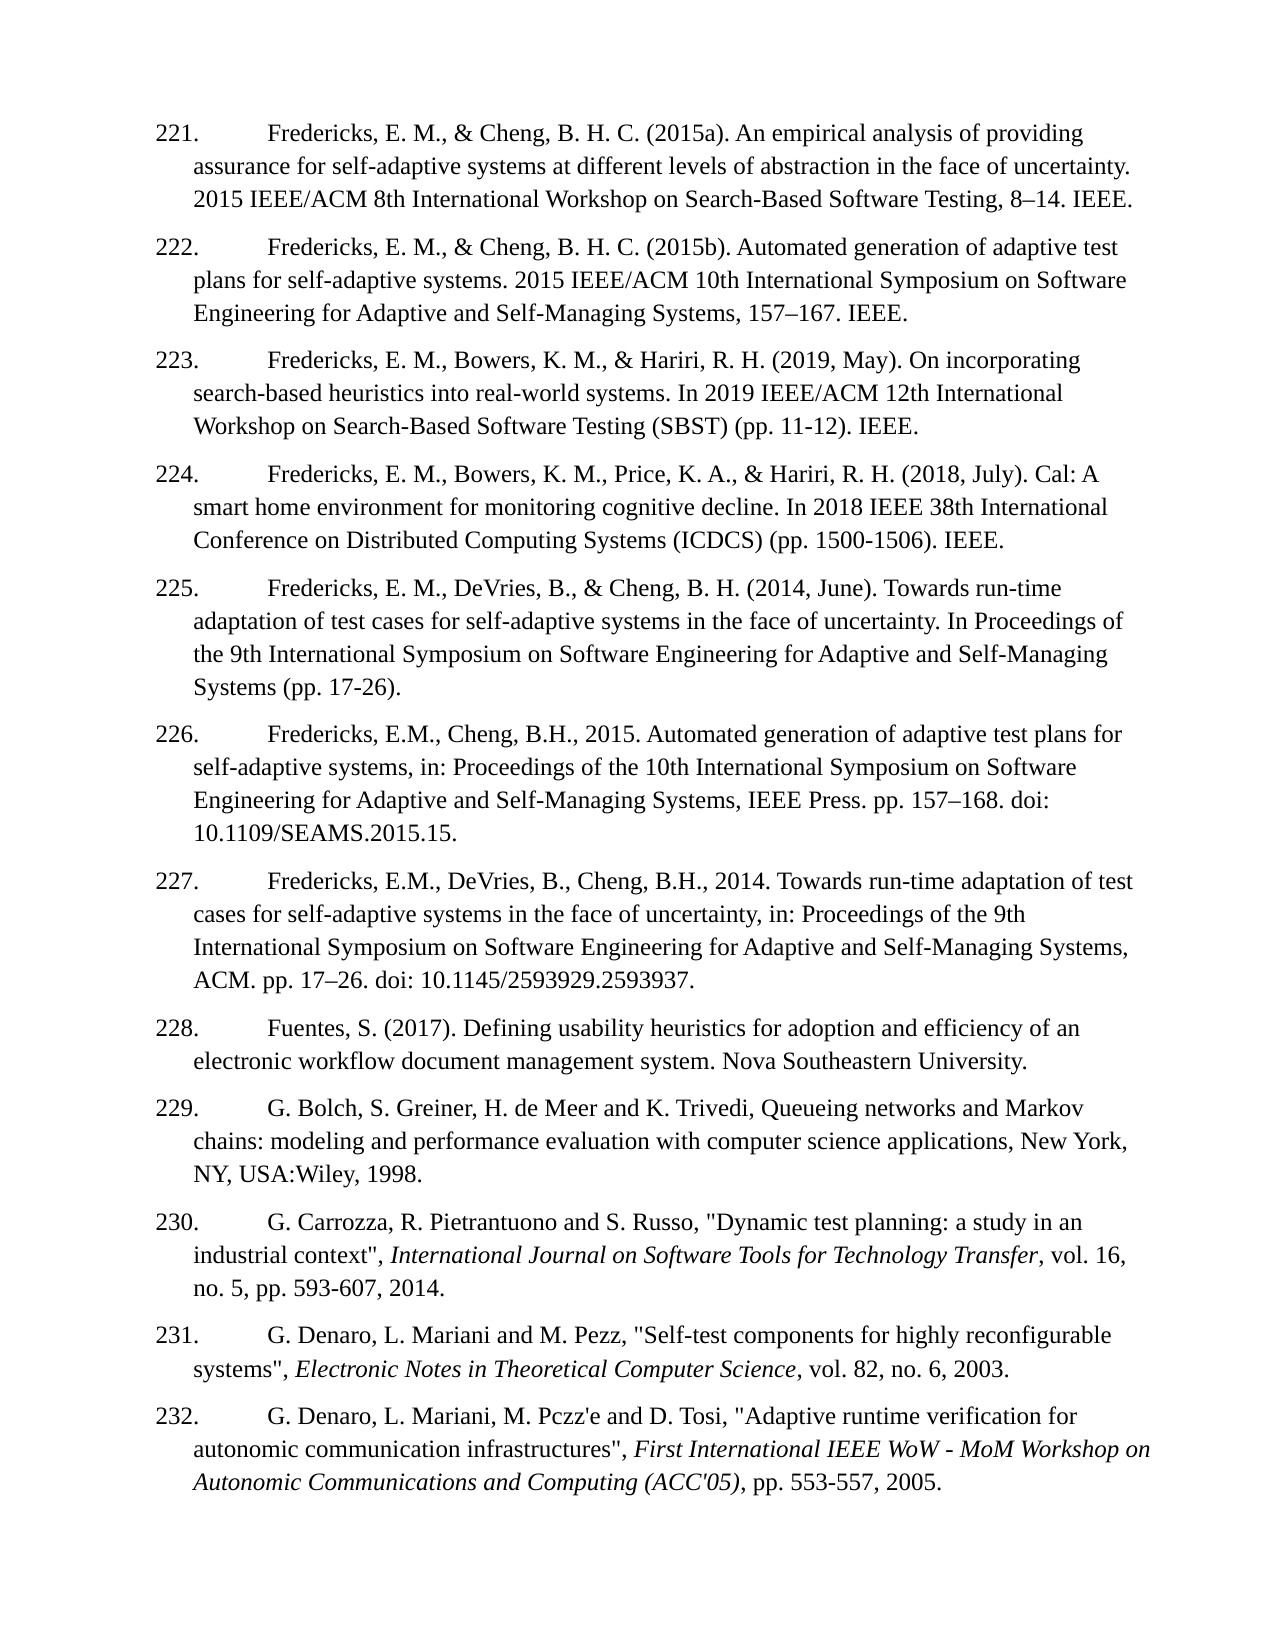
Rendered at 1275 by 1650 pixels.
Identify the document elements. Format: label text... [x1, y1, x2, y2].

list G. Denaro, L. Mariani and M. Pezz, "Self-test components for highly reconfigurable systems", Electronic Notes in Theoretical Computer Science, vol. 82, no. 6, 2003. [155, 1321, 1157, 1382]
list Fredericks, E. M., & Cheng, B. H. C. (2015a). An empirical analysis of providing assurance for self-adaptive systems at different levels of abstraction in the face of uncertainty. 2015 IEEE/ACM 8th International Workshop on Search-Based Software Testing, 8–14. IEEE. [155, 118, 1157, 213]
list G. Carrozza, R. Pietrantuono and S. Russo, "Dynamic test planning: a study in an industrial context", International Journal on Software Tools for Technology Transfer, vol. 16, no. 5, pp. 593-607, 2014. [155, 1207, 1157, 1302]
list G. Bolch, S. Greiner, H. de Meer and K. Trivedi, Queueing networks and Markov chains: modeling and performance evaluation with computer science applications, New York, NY, USA:Wiley, 1998. [155, 1093, 1157, 1188]
list Fredericks, E. M., Bowers, K. M., Price, K. A., & Hariri, R. H. (2018, July). Cal: A smart home environment for monitoring cognitive decline. In 2018 IEEE 38th International Conference on Distributed Computing Systems (ICDCS) (pp. 1500-1506). IEEE. [155, 459, 1157, 554]
list Fredericks, E. M., Bowers, K. M., & Hariri, R. H. (2019, May). On incorporating search-based heuristics into real-world systems. In 2019 IEEE/ACM 12th International Workshop on Search-Based Software Testing (SBST) (pp. 11-12). IEEE. [155, 345, 1157, 440]
list Fredericks, E. M., DeVries, B., & Cheng, B. H. (2014, June). Towards run-time adaptation of test cases for self-adaptive systems in the face of uncertainty. In Proceedings of the 9th International Symposium on Software Engineering for Adaptive and Self-Managing Systems (pp. 17-26). [155, 573, 1157, 701]
list Fredericks, E. M., & Cheng, B. H. C. (2015b). Automated generation of adaptive test plans for self-adaptive systems. 2015 IEEE/ACM 10th International Symposium on Software Engineering for Adaptive and Self-Managing Systems, 157–167. IEEE. [155, 232, 1157, 327]
list Fuentes, S. (2017). Defining usability heuristics for adoption and efficiency of an electronic workflow document management system. Nova Southeastern University. [155, 1013, 1157, 1074]
list Fredericks, E.M., DeVries, B., Cheng, B.H., 2014. Towards run-time adaptation of test cases for self-adaptive systems in the face of uncertainty, in: Proceedings of the 9th International Symposium on Software Engineering for Adaptive and Self-Managing Systems, ACM. pp. 17–26. doi: 10.1145/2593929.2593937. [155, 866, 1157, 994]
list G. Denaro, L. Mariani, M. Pczz'e and D. Tosi, "Adaptive runtime verification for autonomic communication infrastructures", First International IEEE WoW - MoM Workshop on Autonomic Communications and Computing (ACC'05), pp. 553-557, 2005. [155, 1401, 1157, 1496]
list Fredericks, E.M., Cheng, B.H., 2015. Automated generation of adaptive test plans for self-adaptive systems, in: Proceedings of the 10th International Symposium on Software Engineering for Adaptive and Self-Managing Systems, IEEE Press. pp. 157–168. doi: 10.1109/SEAMS.2015.15. [155, 719, 1157, 847]
